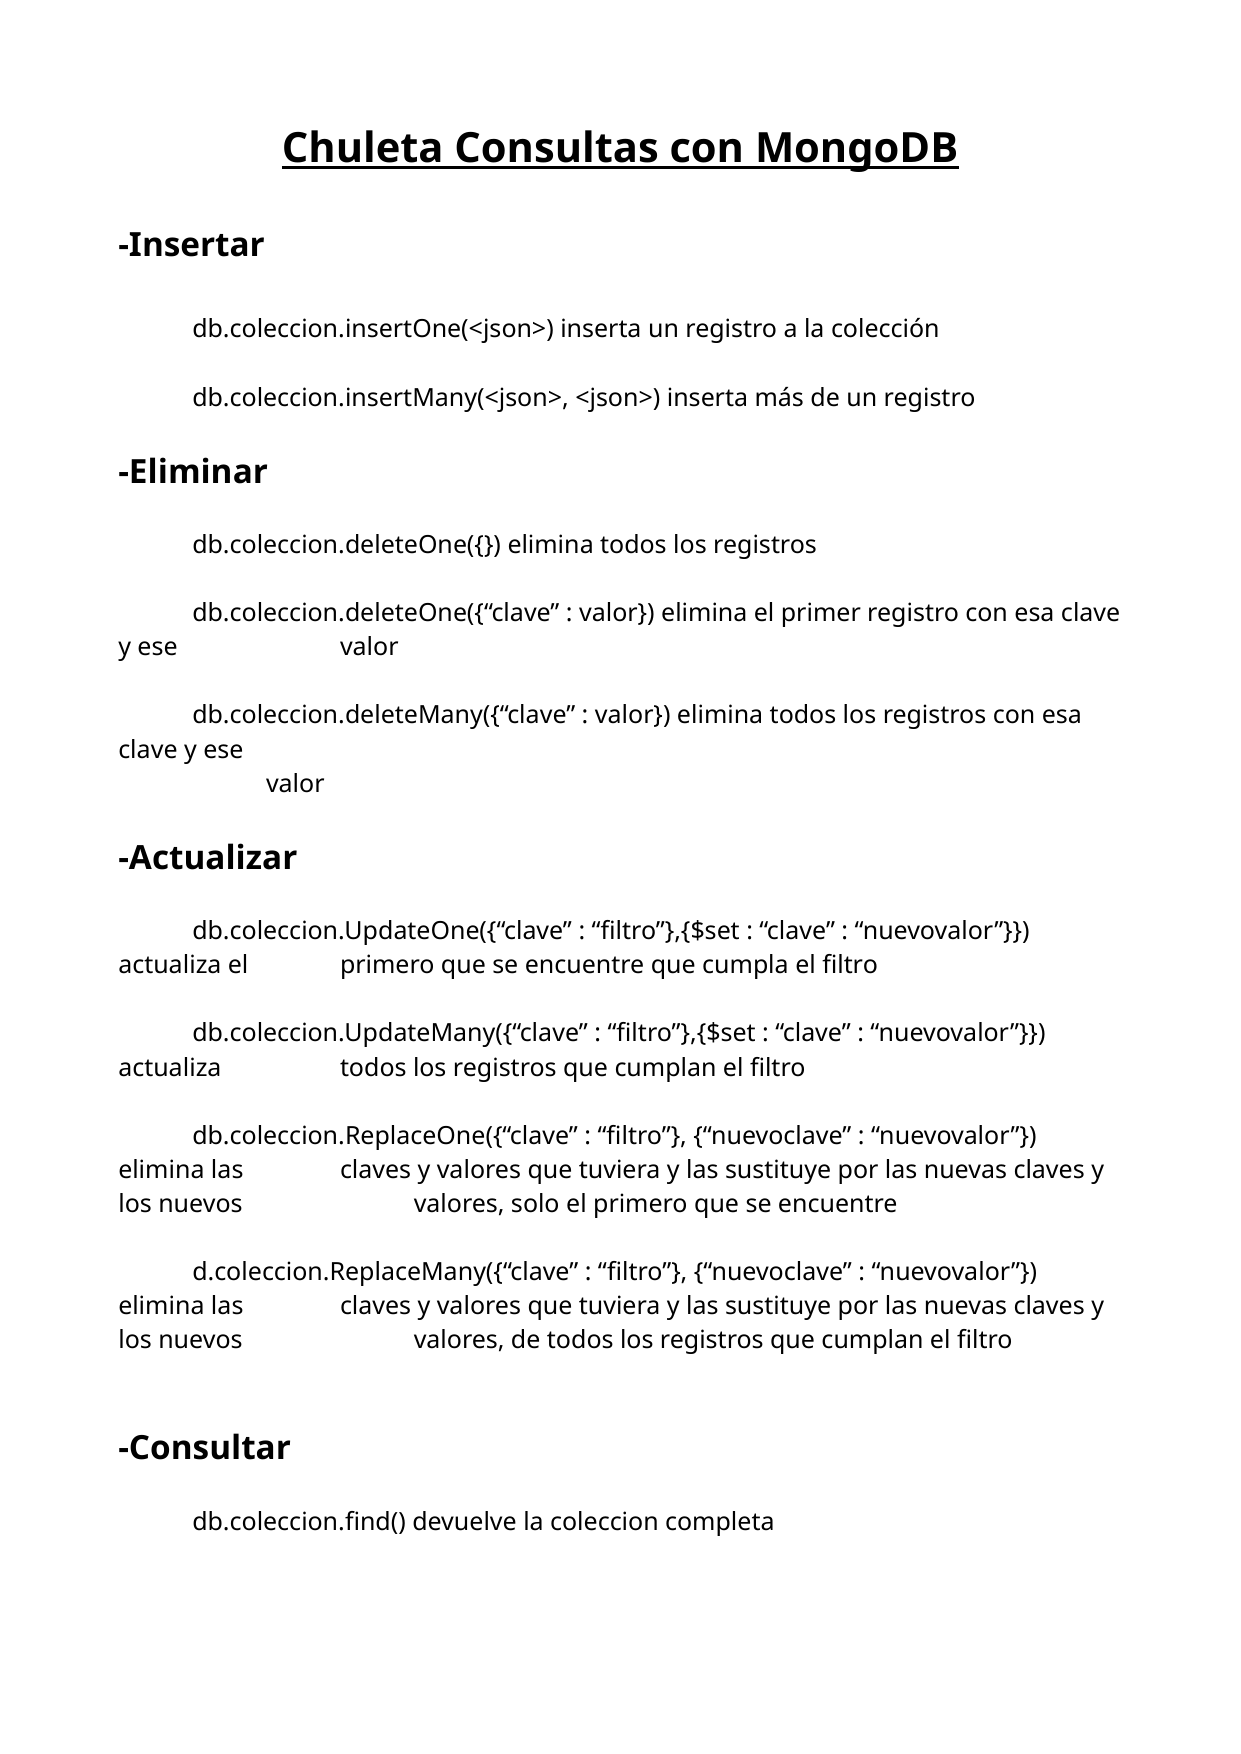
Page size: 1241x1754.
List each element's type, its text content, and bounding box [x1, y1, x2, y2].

text -Consultar [118, 1424, 1122, 1469]
text db.coleccion.insertMany(<json>, <json>) inserta más de un registro [118, 379, 1122, 413]
text d.coleccion.ReplaceMany({“clave” : “filtro”}, {“nuevoclave” : “nuevovalor”}) elimina las claves y valores que tuviera y las sustituye por las nuevas claves y los nuevos valores, de todos los registros que cumplan el filtro [118, 1253, 1122, 1356]
text db.coleccion.insertOne(<json>) inserta un registro a la colección [118, 311, 1122, 345]
text db.coleccion.deleteMany({“clave” : valor}) elimina todos los registros con esa clave y ese [118, 697, 1122, 765]
text db.coleccion.deleteOne({“clave” : valor}) elimina el primer registro con esa clave y ese valor [118, 595, 1122, 663]
text db.coleccion.UpdateOne({“clave” : “filtro”},{$set : “clave” : “nuevovalor”}}) actualiza el primero que se encuentre que cumpla el filtro [118, 913, 1122, 981]
text -Actualizar [118, 833, 1122, 879]
text db.coleccion.ReplaceOne({“clave” : “filtro”}, {“nuevoclave” : “nuevovalor”}) elimina las claves y valores que tuviera y las sustituye por las nuevas claves y los nuevos valores, solo el primero que se encuentre [118, 1117, 1122, 1219]
text db.coleccion.UpdateMany({“clave” : “filtro”},{$set : “clave” : “nuevovalor”}}) actualiza todos los registros que cumplan el filtro [118, 1015, 1122, 1083]
text db.coleccion.deleteOne({}) elimina todos los registros [118, 527, 1122, 561]
text -Eliminar [118, 447, 1122, 493]
text Chuleta Consultas con MongoDB [118, 118, 1122, 175]
text -Insertar [118, 220, 1122, 266]
text db.coleccion.find() devuelve la coleccion completa [118, 1503, 1122, 1537]
text valor [118, 765, 1122, 799]
